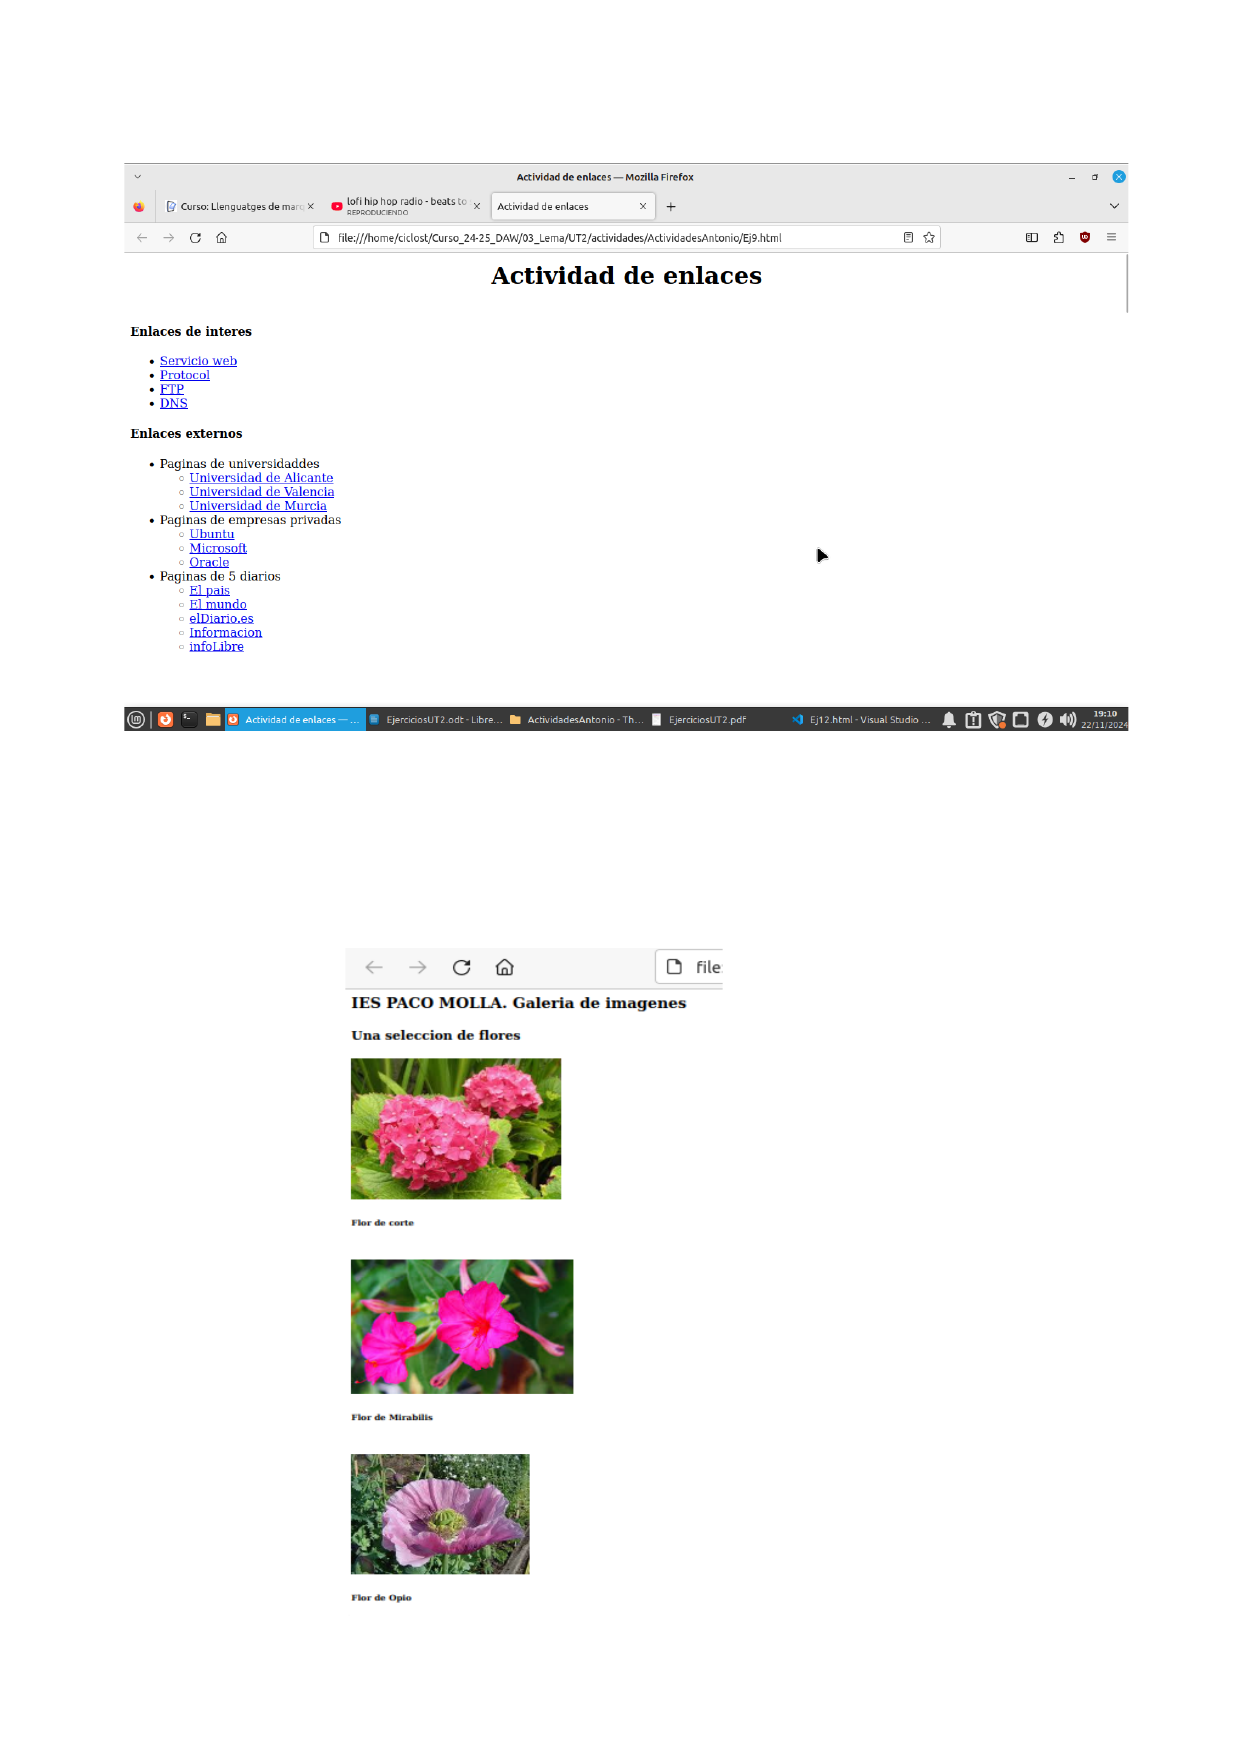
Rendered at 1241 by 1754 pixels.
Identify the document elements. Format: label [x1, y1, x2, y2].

picture [345, 948, 723, 1617]
picture [124, 163, 1129, 731]
